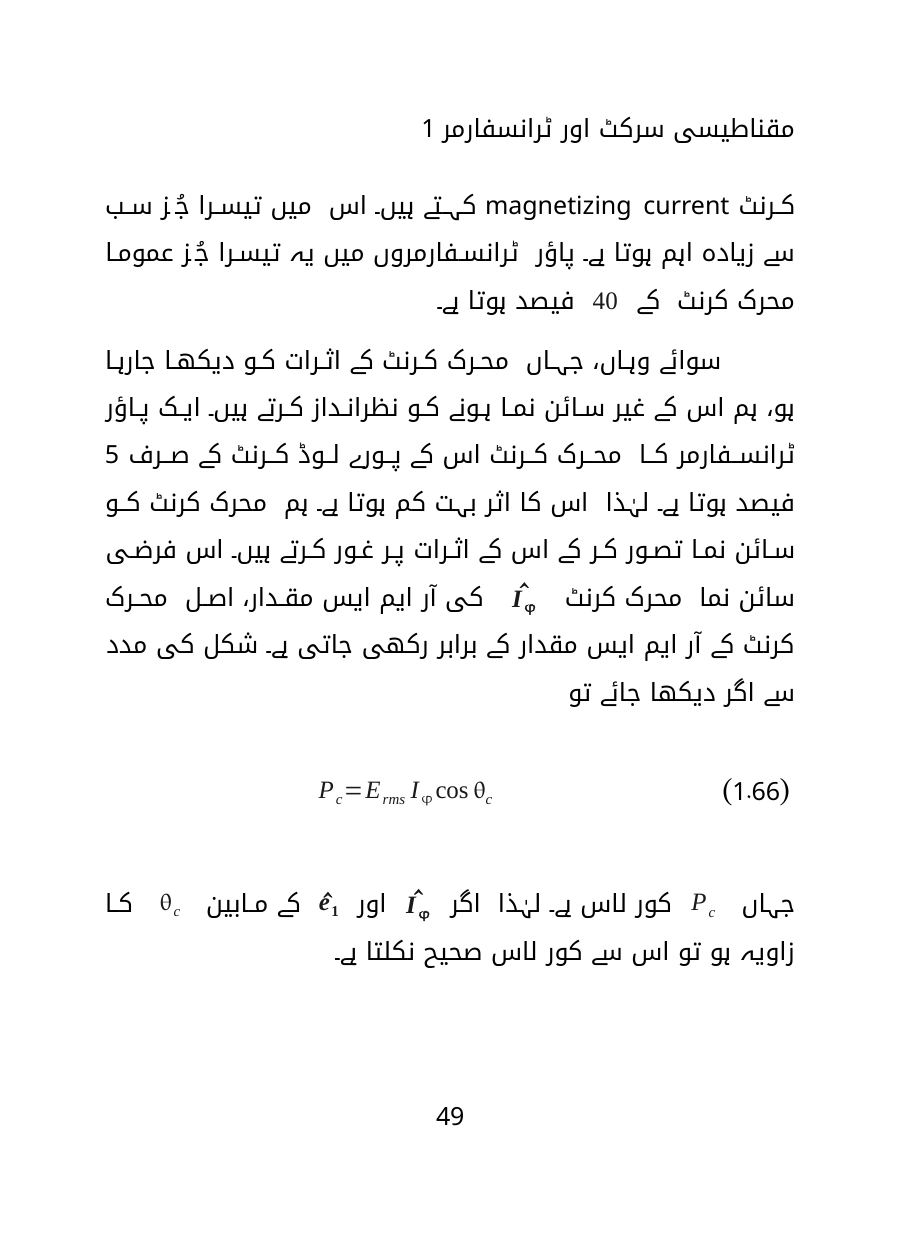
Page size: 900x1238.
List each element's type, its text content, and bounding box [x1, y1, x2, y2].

text سوائے وہاں، جہاں محرک کرنٹ کے اثرات کو دیکھا جارہا ہو، ہم اس کے غیر سائن نما ہونے کو نظرانداز کرتے ہیں۔ ایک پاؤر ٹرانسفارمر کا محرک کرنٹ اس کے پورے لوڈ کرنٹ کے صرف 5 فیصد ہوتا ہے۔ لہٰذا اس کا اثر بہت کم ہوتا ہے۔ ہم محرک کرنٹ کو سائن نما تصور کر کے اس کے اثرات پر غور کرتے ہیں۔ اس فرضی سائن نما محرک کرنٹ کی آر ایم ایس مقدار، اصل محرک کرنٹ کے آر ایم ایس مقدار کے برابر رکھی جاتی ہے۔ شکل کی مدد سے اگر دیکھا جائے تو [105, 337, 795, 716]
text جہاں کور لاس ہے۔ لہٰذا اگراورکے مابین کا زاویہ ہو تو اس سے کور لاس صحیح نکلتا ہے۔ [105, 881, 795, 976]
table_header (1.66) [696, 763, 795, 834]
text اس میں کو بنیادی جُز fundamental component کہتے ہیں اور باقی حصہ کو harmonics کہتے ہیں۔ بنیادی جُز میں، فلکس سے وجود میں آنے والے ای ایم ایف ، جو کہ مساوات 1.62 میں دیا گیا ہے، کے فیز میں ہے۔ یعنی یہ دونوں وقت کے ساتھ یکساں بڑھتے اور گھٹتے ہیں جبکہ اس میں نوّے ڈگری کی زاویہ سے کے پیچھے رہتا ہے۔ ان میںکور میں مختلف وجوہات سے برقی توانائی ضائع ہونے کو ظاہر کرتا ہے۔اسی لئے اس کو کور لاس جز core loss component کہتے ہیں۔ محرک کرنٹسے اگر منفی کیا جائے تو بقایا کو مقناطیس بنانے والا کرنٹ magnetizing current کہتے ہیں۔ اس میں تیسرا جُز سب سے زیادہ اہم ہوتا ہے۔ پاؤر ٹرانسفارمروں میں یہ تیسرا جُز عموما محرک کرنٹ کےفیصد ہوتا ہے۔ [105, 182, 795, 324]
table_header [105, 763, 696, 834]
